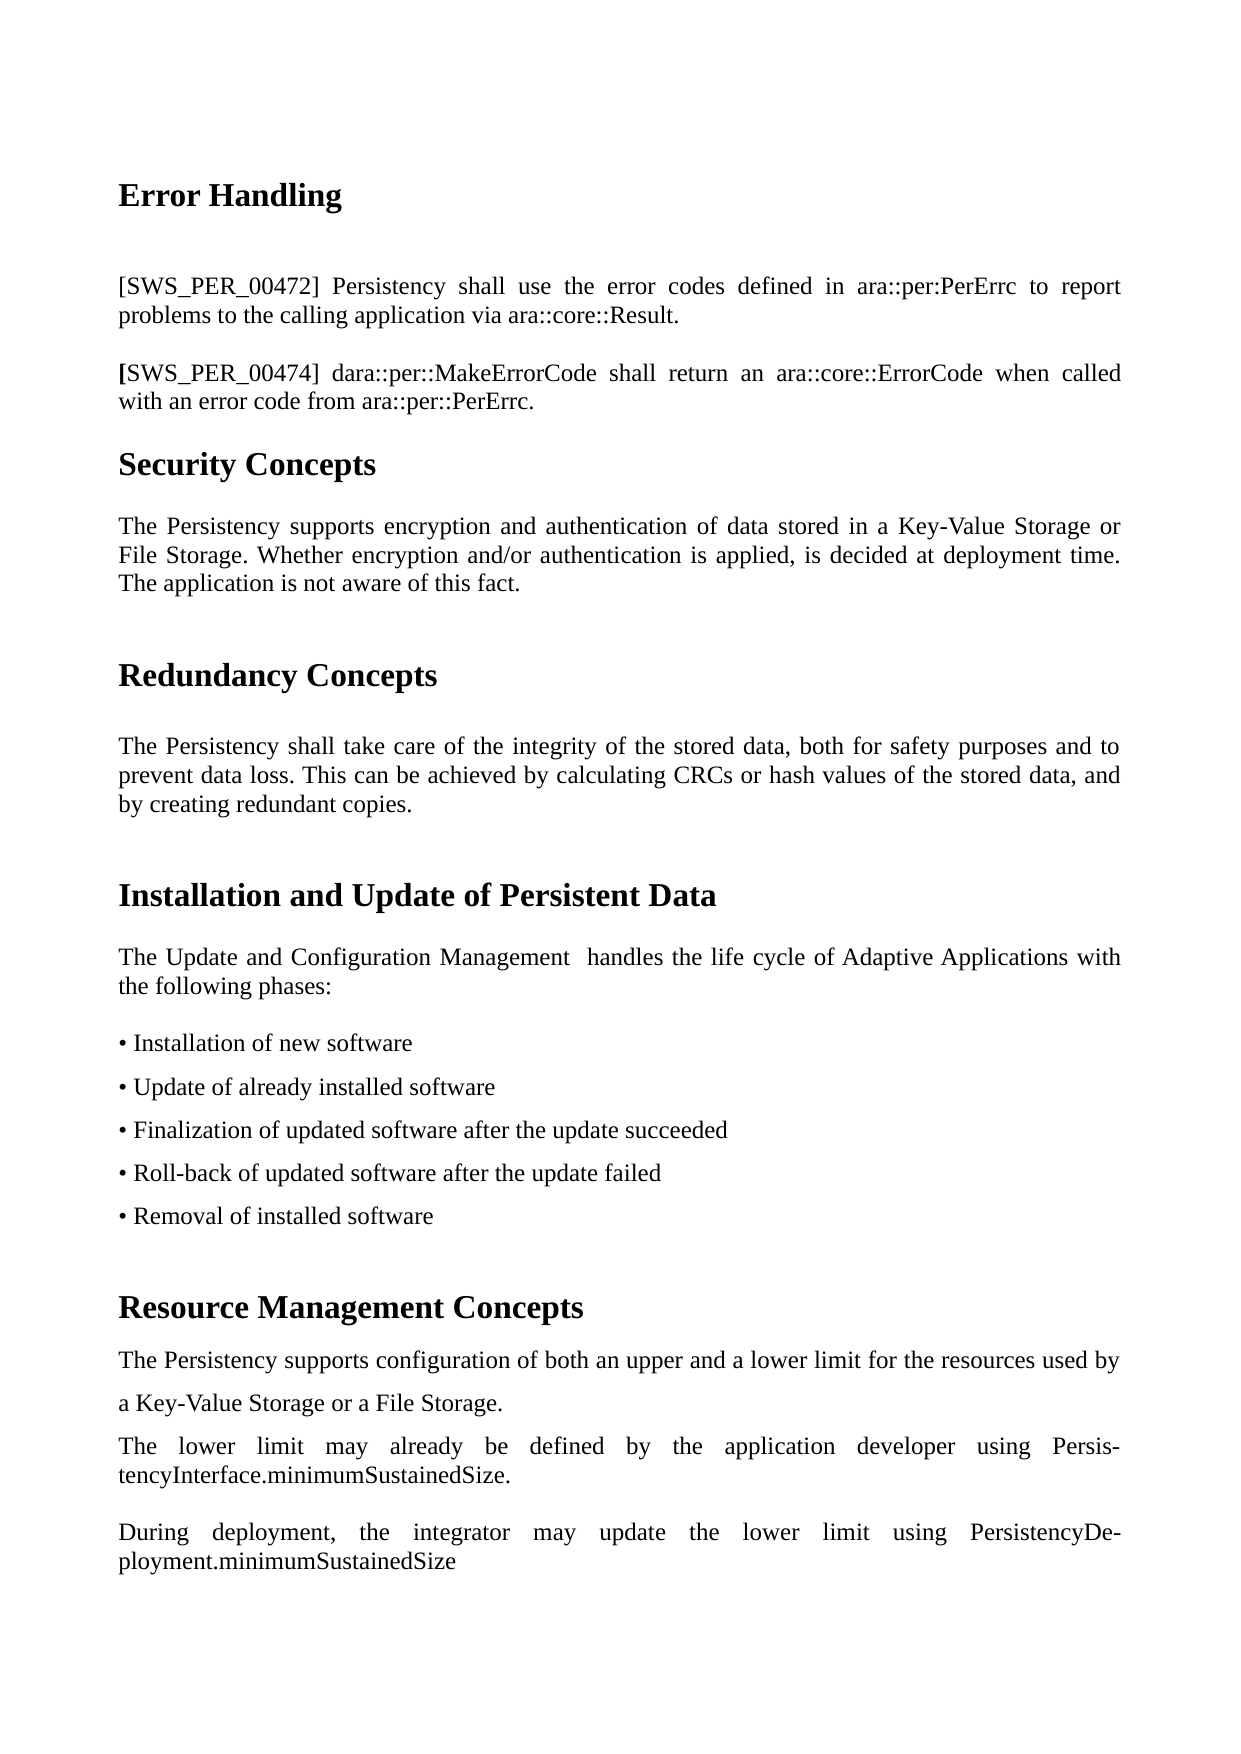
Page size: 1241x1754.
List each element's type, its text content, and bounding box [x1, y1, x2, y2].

text The Update and Configuration Management handles the life cycle of Adaptive Applications with the following phases: [118, 942, 1122, 1000]
text During deployment, the integrator may update the lower limit using PersistencyDe-ployment.minimumSustainedSize [118, 1517, 1122, 1575]
text Redundancy Concepts [118, 655, 1122, 693]
text [SWS_PER_00474] dara::per::MakeErrorCode shall return an ara::core::ErrorCode when called with an error code from ara::per::PerErrc. [118, 358, 1122, 415]
text • Roll-back of updated software after the update failed [118, 1158, 1122, 1187]
text The Persistency supports encryption and authentication of data stored in a Key-Value Storage or File Storage. Whether encryption and/or authentication is applied, is decided at deployment time. The application is not aware of this fact. [118, 511, 1122, 597]
text [SWS_PER_00472] Persistency shall use the error codes defined in ara::per:PerErrc to report problems to the calling application via ara::core::Result. [118, 271, 1122, 329]
text • Installation of new software [118, 1028, 1122, 1057]
text Installation and Update of Persistent Data [118, 875, 1122, 913]
text Error Handling [118, 176, 1122, 214]
text Resource Management Concepts [118, 1287, 1122, 1326]
text • Finalization of updated software after the update succeeded [118, 1115, 1122, 1143]
text Security Concepts [118, 444, 1122, 482]
text • Update of already installed software [118, 1072, 1122, 1100]
text The lower limit may already be defined by the application developer using Persis-tencyInterface.minimumSustainedSize. [118, 1431, 1122, 1488]
text • Removal of installed software [118, 1201, 1122, 1230]
text The Persistency supports configuration of both an upper and a lower limit for the resources used by a Key-Value Storage or a File Storage. [118, 1345, 1122, 1417]
text The Persistency shall take care of the integrity of the stored data, both for safety purposes and to prevent data loss. This can be achieved by calculating CRCs or hash values of the stored data, and by creating redundant copies. [118, 731, 1122, 818]
